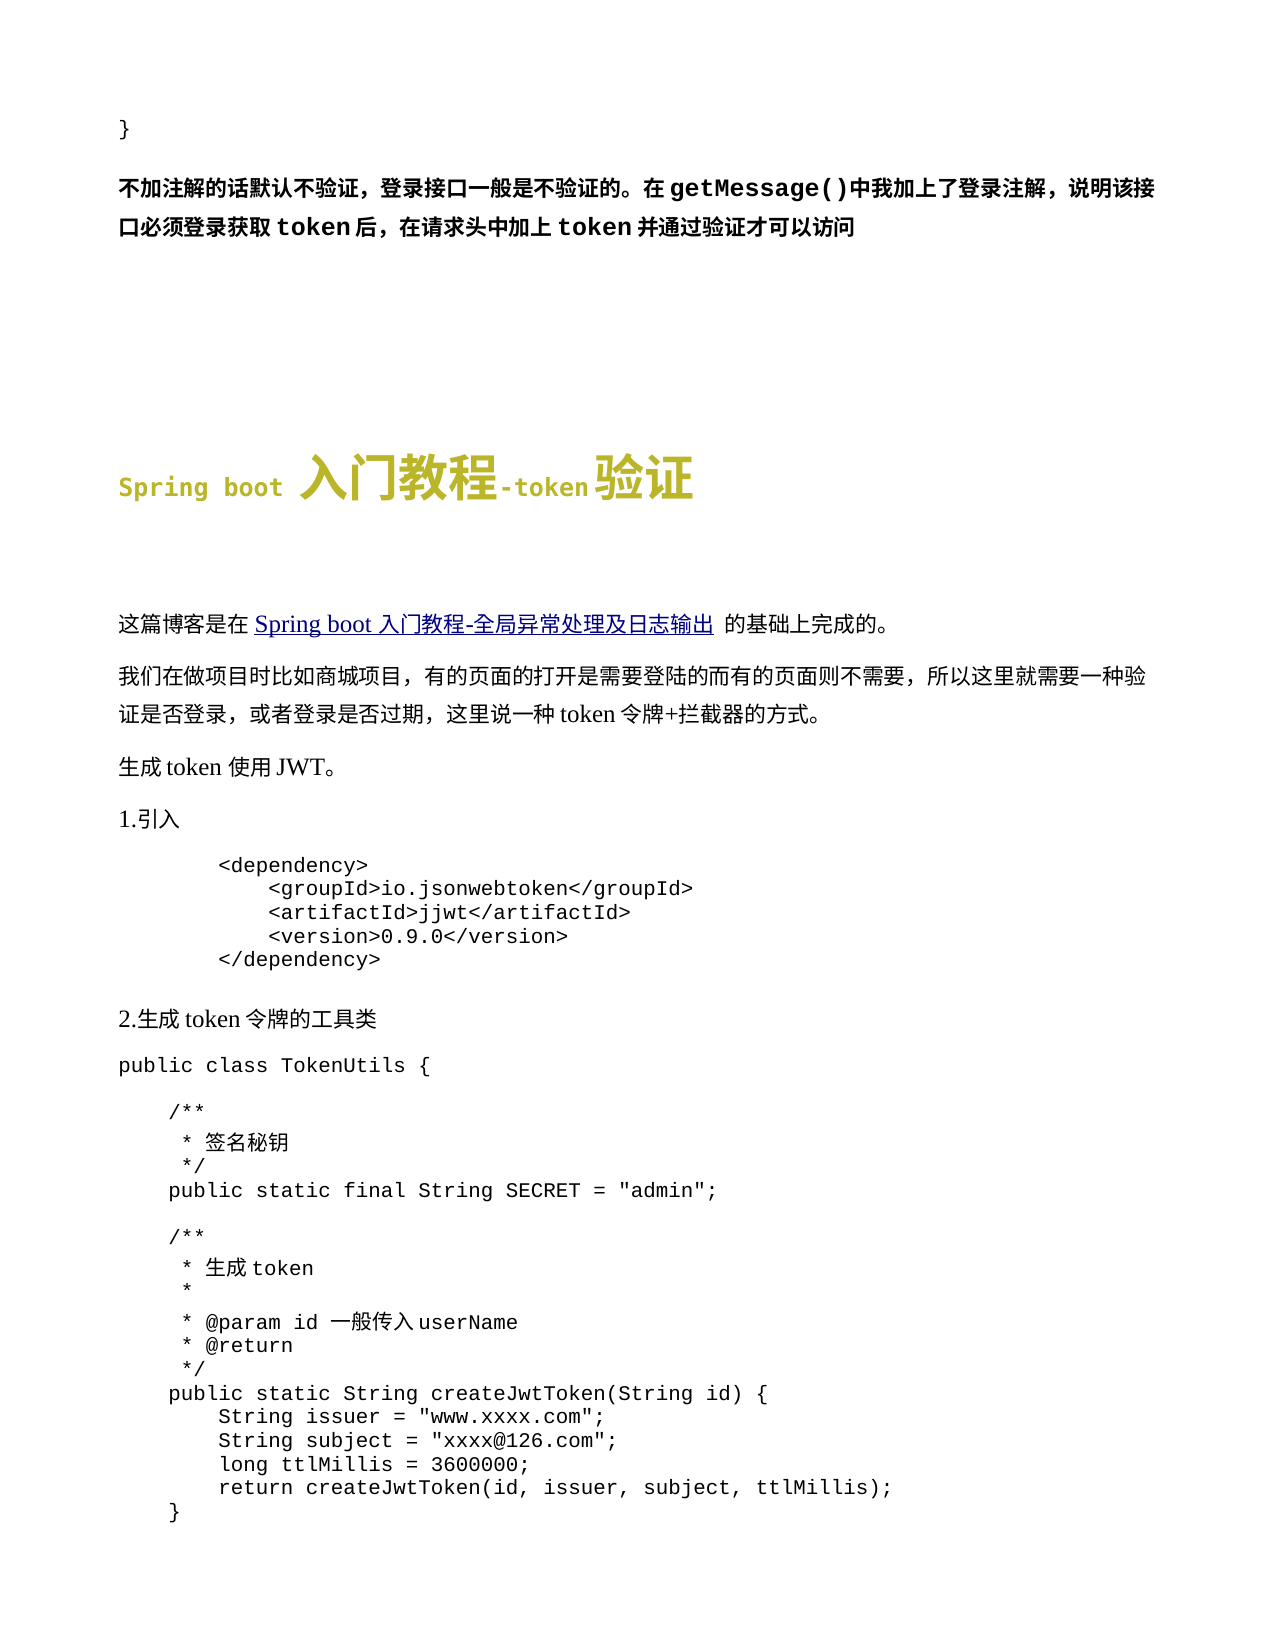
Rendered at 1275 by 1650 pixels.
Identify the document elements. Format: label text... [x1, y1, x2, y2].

text 我们在做项目时比如商城项目，有的页面的打开是需要登陆的而有的页面则不需要，所以这里就需要一种验证是否登录，或者登录是否过期，这里说一种token令牌+拦截器的方式。 [118, 659, 1157, 729]
text 这篇博客是在 Spring boot 入门教程-全局异常处理及日志输出 的基础上完成的。 [118, 607, 1157, 638]
text <artifactId>jjwt</artifactId> [118, 902, 1157, 926]
text 不加注解的话默认不验证，登录接口一般是不验证的。在getMessage()中我加上了登录注解，说明该接口必须登录获取token后，在请求头中加上token并通过验证才可以访问 [118, 171, 1157, 243]
text * 生成token [118, 1251, 1157, 1281]
text </dependency> [118, 949, 1157, 973]
text 2.生成token令牌的工具类 [118, 1002, 1157, 1034]
text public static String createJwtToken(String id) { [118, 1383, 1157, 1406]
subtitle Spring boot 入门教程-token验证 [118, 438, 1157, 511]
text 生成token 使用JWT。 [118, 750, 1157, 781]
text * @return [118, 1335, 1157, 1359]
text */ [118, 1359, 1157, 1383]
text */ [118, 1156, 1157, 1180]
text } [118, 1501, 1157, 1524]
text * @param id 一般传入userName [118, 1305, 1157, 1335]
text /** [118, 1102, 1157, 1126]
text * [118, 1281, 1157, 1305]
text public static final String SECRET = "admin"; [118, 1180, 1157, 1204]
text /** [118, 1227, 1157, 1251]
text 1.引入 [118, 802, 1157, 834]
text public class TokenUtils { [118, 1055, 1157, 1079]
text String subject = "xxxx@126.com"; [118, 1430, 1157, 1454]
text * 签名秘钥 [118, 1126, 1157, 1156]
text long ttlMillis = 3600000; [118, 1454, 1157, 1477]
text <dependency> [118, 855, 1157, 878]
text <version>0.9.0</version> [118, 926, 1157, 949]
text String issuer = "www.xxxx.com"; [118, 1406, 1157, 1430]
text return createJwtToken(id, issuer, subject, ttlMillis); [118, 1477, 1157, 1501]
text } [118, 118, 1157, 142]
text <groupId>io.jsonwebtoken</groupId> [118, 878, 1157, 902]
